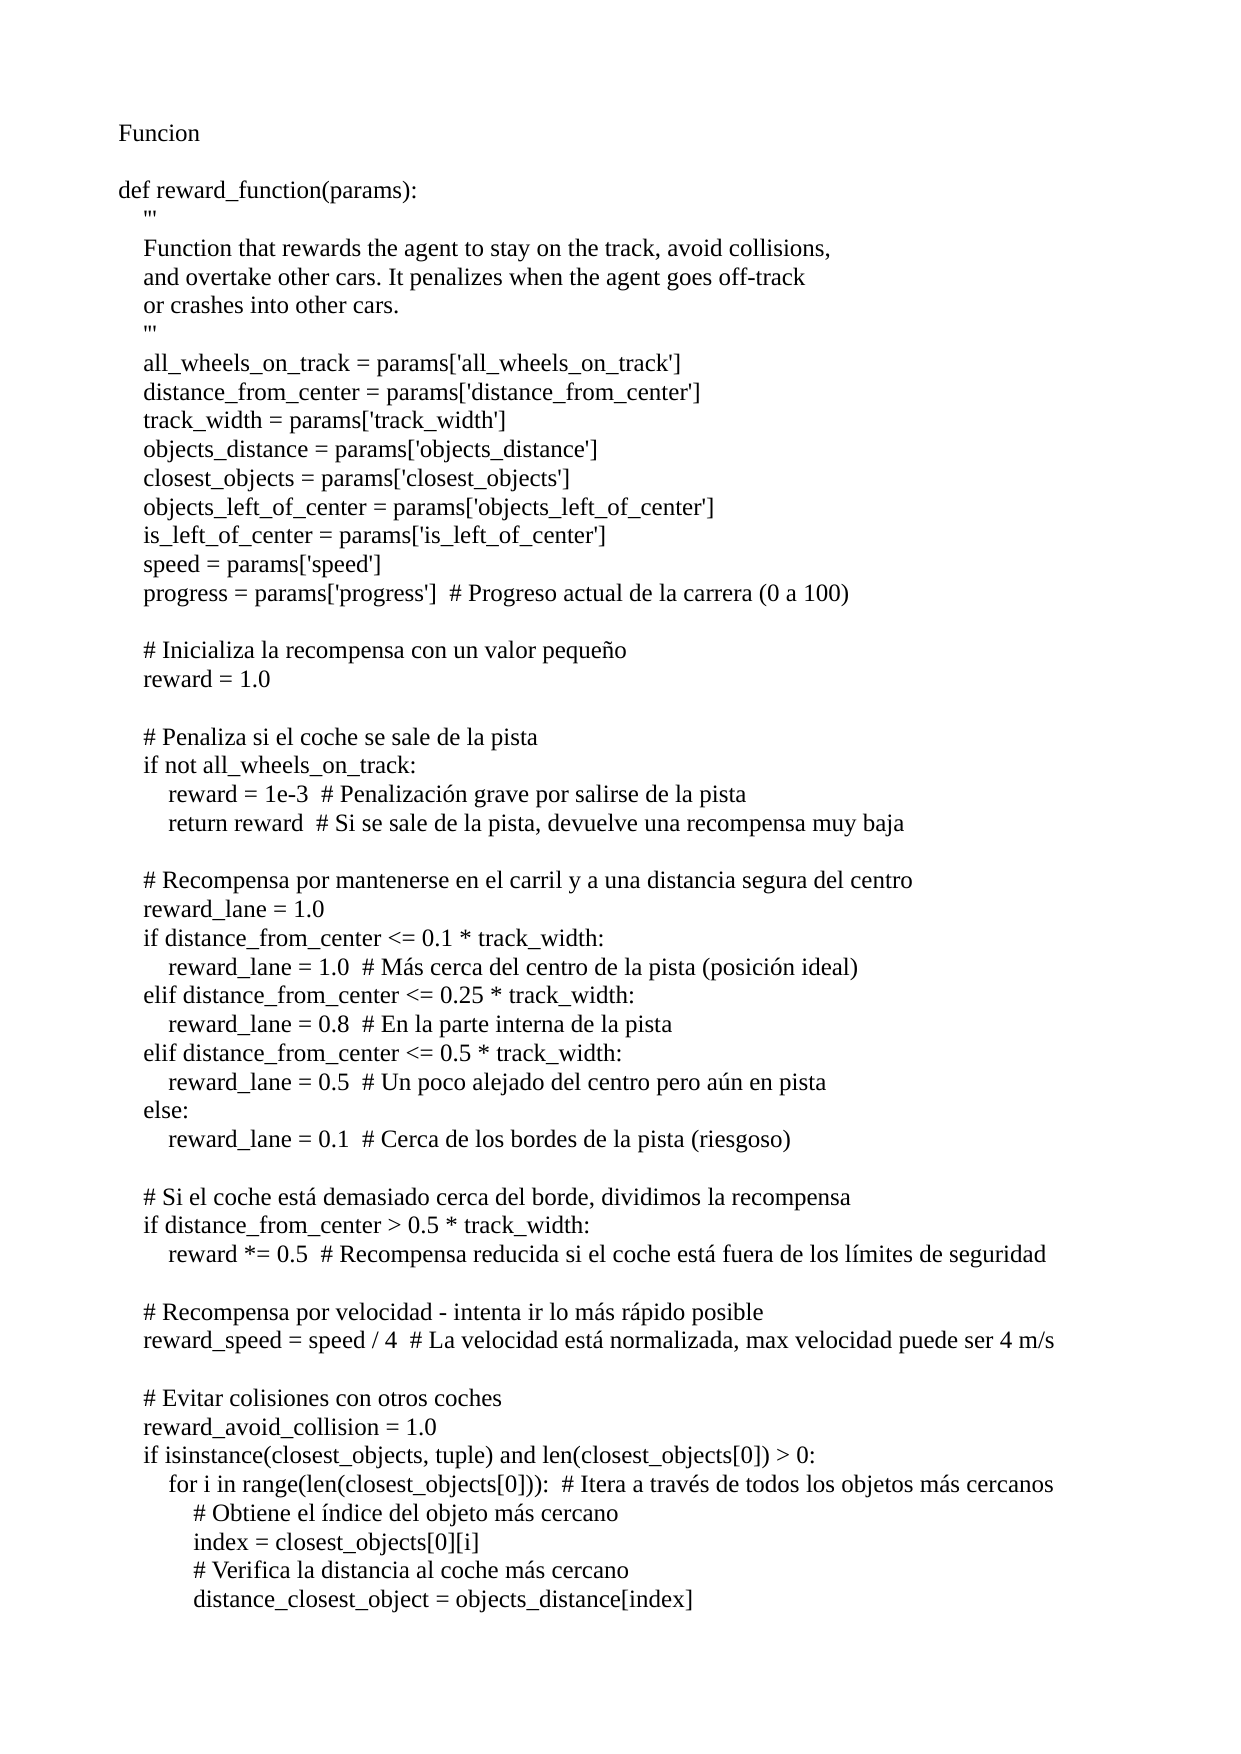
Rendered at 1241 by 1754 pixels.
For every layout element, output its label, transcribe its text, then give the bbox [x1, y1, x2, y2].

text is_left_of_center = params['is_left_of_center'] [118, 521, 1122, 549]
text # Recompensa por velocidad - intenta ir lo más rápido posible [118, 1297, 1122, 1326]
text or crashes into other cars. [118, 291, 1122, 319]
text distance_from_center = params['distance_from_center'] [118, 377, 1122, 406]
text if isinstance(closest_objects, tuple) and len(closest_objects[0]) > 0: [118, 1441, 1122, 1469]
text # Si el coche está demasiado cerca del borde, dividimos la recompensa [118, 1182, 1122, 1211]
text # Evitar colisiones con otros coches [118, 1383, 1122, 1412]
text # Verifica la distancia al coche más cercano [118, 1556, 1122, 1584]
text progress = params['progress'] # Progreso actual de la carrera (0 a 100) [118, 578, 1122, 607]
text elif distance_from_center <= 0.5 * track_width: [118, 1038, 1122, 1067]
text speed = params['speed'] [118, 549, 1122, 578]
text reward = 1e-3 # Penalización grave por salirse de la pista [118, 779, 1122, 808]
text ''' [118, 319, 1122, 348]
text and overtake other cars. It penalizes when the agent goes off-track [118, 262, 1122, 291]
text track_width = params['track_width'] [118, 406, 1122, 434]
text reward_speed = speed / 4 # La velocidad está normalizada, max velocidad puede ser 4 m/s [118, 1326, 1122, 1354]
text def reward_function(params): [118, 147, 1122, 204]
text # Inicializa la recompensa con un valor pequeño [118, 636, 1122, 664]
text objects_left_of_center = params['objects_left_of_center'] [118, 492, 1122, 521]
text reward_lane = 0.1 # Cerca de los bordes de la pista (riesgoso) [118, 1124, 1122, 1153]
text reward_lane = 1.0 # Más cerca del centro de la pista (posición ideal) [118, 952, 1122, 981]
text reward_avoid_collision = 1.0 [118, 1412, 1122, 1441]
text # Obtiene el índice del objeto más cercano [118, 1498, 1122, 1527]
text for i in range(len(closest_objects[0])): # Itera a través de todos los objetos más cercanos [118, 1469, 1122, 1498]
text objects_distance = params['objects_distance'] [118, 434, 1122, 463]
text reward_lane = 1.0 [118, 894, 1122, 923]
text closest_objects = params['closest_objects'] [118, 463, 1122, 492]
text all_wheels_on_track = params['all_wheels_on_track'] [118, 348, 1122, 377]
text if distance_from_center > 0.5 * track_width: [118, 1211, 1122, 1239]
text if not all_wheels_on_track: [118, 751, 1122, 779]
text Funcion [118, 118, 1122, 147]
text Function that rewards the agent to stay on the track, avoid collisions, [118, 233, 1122, 262]
text # Penaliza si el coche se sale de la pista [118, 722, 1122, 751]
text return reward # Si se sale de la pista, devuelve una recompensa muy baja [118, 808, 1122, 837]
text else: [118, 1096, 1122, 1124]
text distance_closest_object = objects_distance[index] [118, 1584, 1122, 1613]
text elif distance_from_center <= 0.25 * track_width: [118, 981, 1122, 1009]
text reward_lane = 0.5 # Un poco alejado del centro pero aún en pista [118, 1067, 1122, 1096]
text index = closest_objects[0][i] [118, 1527, 1122, 1556]
text ''' [118, 204, 1122, 233]
text # Recompensa por mantenerse en el carril y a una distancia segura del centro [118, 866, 1122, 894]
text reward = 1.0 [118, 664, 1122, 693]
text reward_lane = 0.8 # En la parte interna de la pista [118, 1009, 1122, 1038]
text if distance_from_center <= 0.1 * track_width: [118, 923, 1122, 952]
text reward *= 0.5 # Recompensa reducida si el coche está fuera de los límites de seguridad [118, 1239, 1122, 1268]
